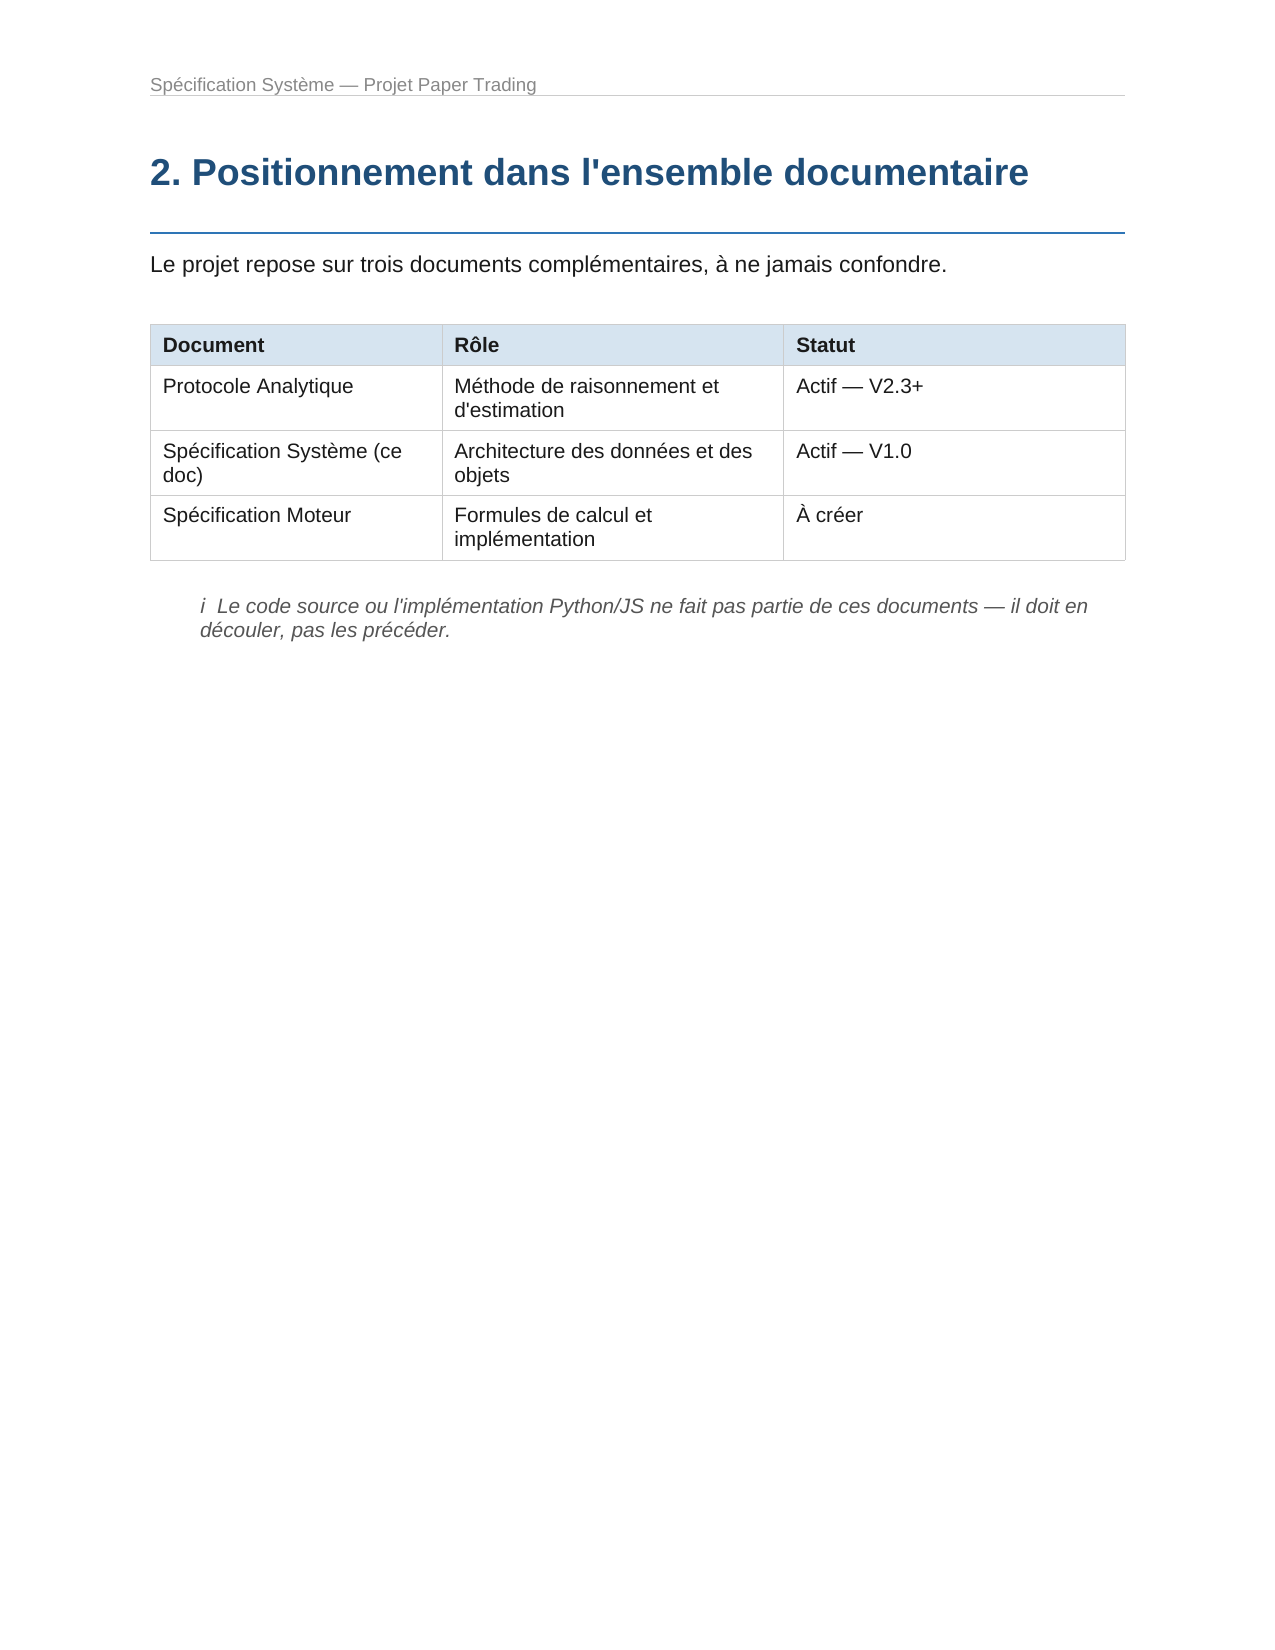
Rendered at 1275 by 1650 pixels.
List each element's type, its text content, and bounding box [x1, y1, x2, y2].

text Le projet repose sur trois documents complémentaires, à ne jamais confondre. [150, 251, 1125, 277]
table_cell Protocole Analytique [151, 366, 442, 430]
table_cell Actif — V2.3+ [784, 366, 1125, 430]
table_cell Spécification Moteur [151, 496, 442, 559]
table_cell Architecture des données et des objets [443, 431, 783, 495]
subtitle 2. Positionnement dans l'ensemble documentaire [150, 150, 1125, 193]
table_cell Formules de calcul et implémentation [443, 496, 783, 559]
table_header Document [151, 325, 442, 365]
text ℹ Le code source ou l'implémentation Python/JS ne fait pas partie de ces documents — il doit en découler, pas les précéder. [200, 594, 1125, 642]
table_cell Actif — V1.0 [784, 431, 1125, 495]
table_cell Spécification Système (ce doc) [151, 431, 442, 495]
table_cell À créer [784, 496, 1125, 559]
table_cell Méthode de raisonnement et d'estimation [443, 366, 783, 430]
table_header Rôle [443, 325, 783, 365]
table_header Statut [784, 325, 1125, 365]
